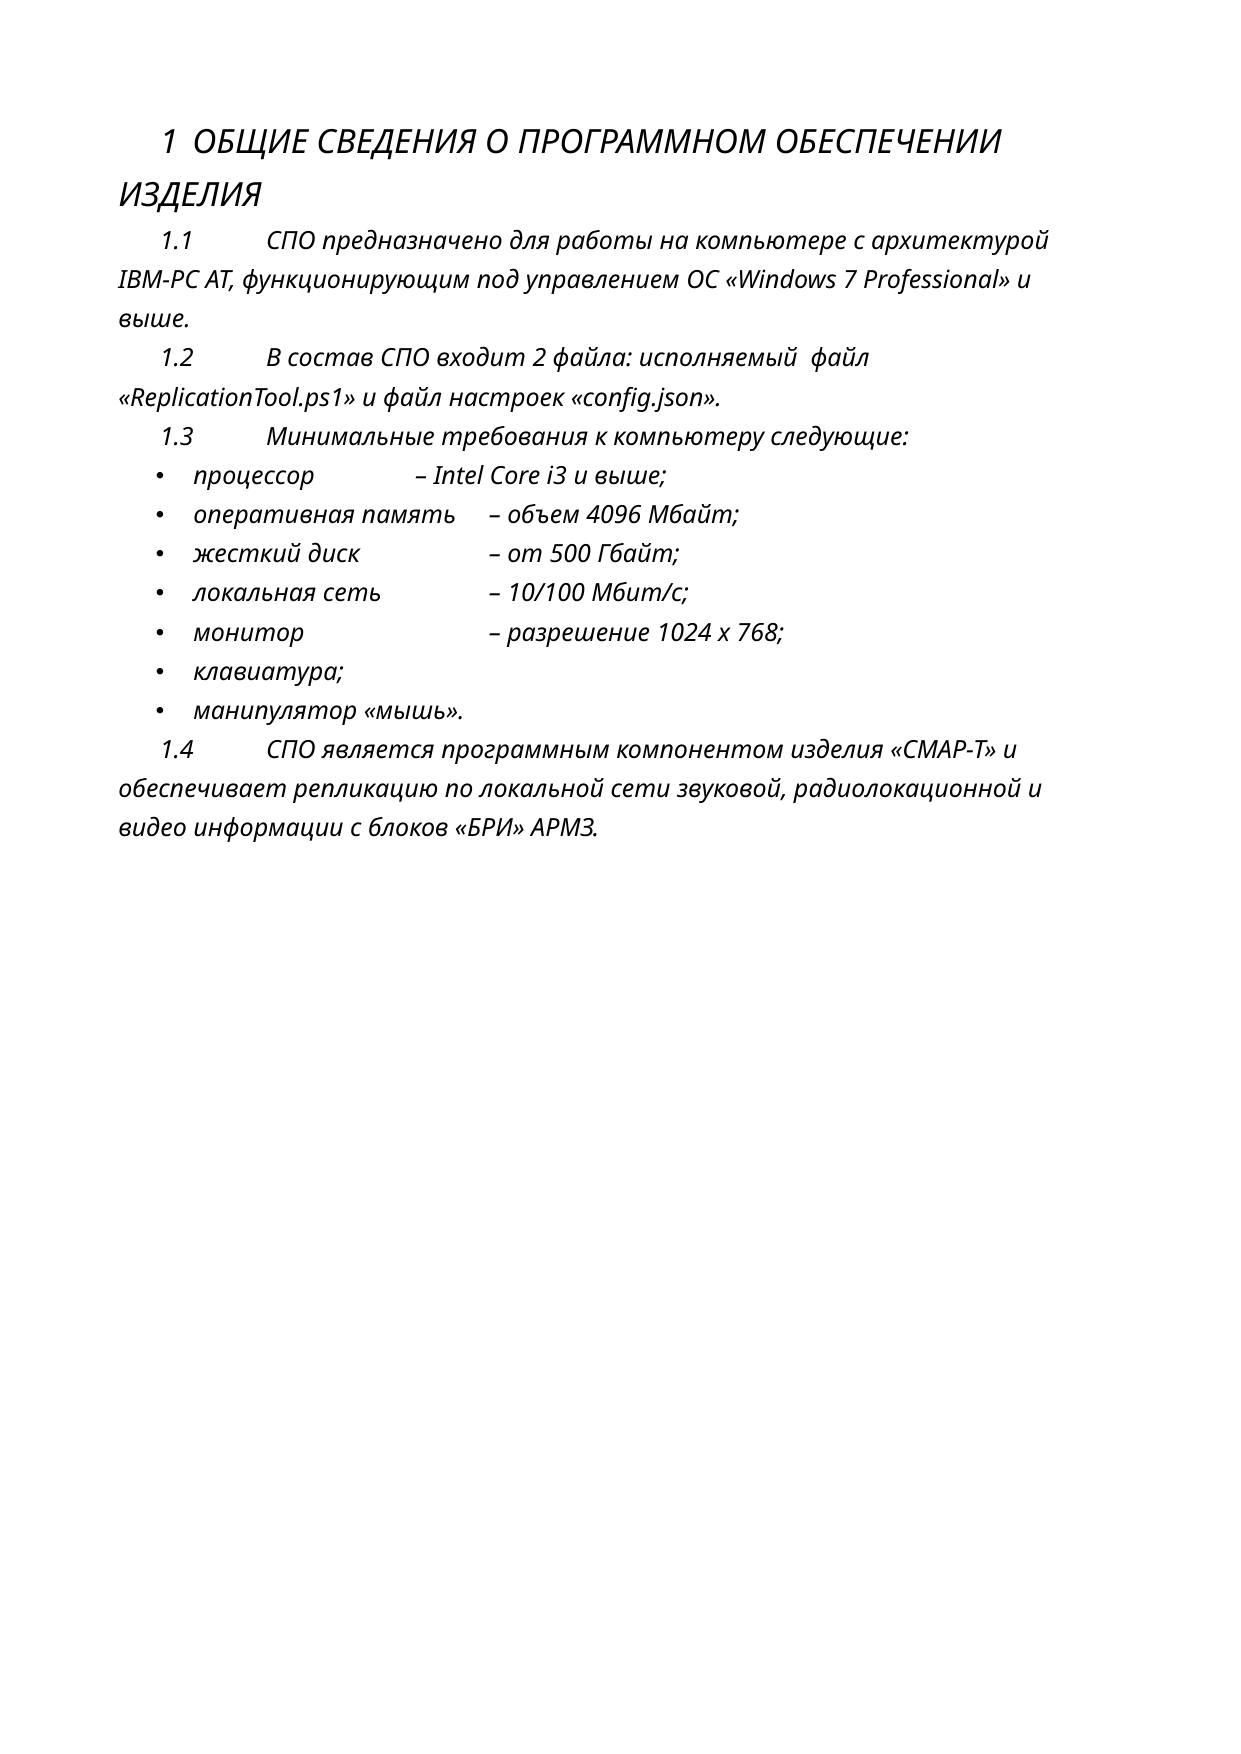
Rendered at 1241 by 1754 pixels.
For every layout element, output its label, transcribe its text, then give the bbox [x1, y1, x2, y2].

list локальная сеть – 10/100 Мбит/с; [156, 575, 1122, 609]
list монитор – разрешение 1024 х 768; [156, 614, 1122, 648]
list процессор – Intel Core i3 и выше; [156, 457, 1122, 492]
list оперативная память – объем 4096 Мбайт; [156, 497, 1122, 531]
subtitle СПО предназначено для работы на компьютере с архитектурой IBM-PC AT, функционирующим под управлением ОС «Windows 7 Professional» и выше. [118, 222, 1092, 335]
subtitle СПО является программным компонентом изделия «СМАР-Т» и обеспечивает репликацию по локальной сети звуковой, радиолокационной и видео информации с блоков «БРИ» АРМЗ. [118, 732, 1092, 844]
list манипулятор «мышь». [156, 692, 1122, 727]
list клавиатура; [156, 653, 1122, 687]
list жесткий диск – от 500 Гбайт; [156, 536, 1122, 570]
subtitle Общие сведения о программном обеспечении изделиЯ [118, 118, 1092, 216]
subtitle В состав СПО входит 2 файла: исполняемый файл «ReplicationTool.ps1» и файл настроек «config.json». [118, 340, 1092, 413]
subtitle Минимальные требования к компьютеру следующие: [118, 418, 1092, 452]
